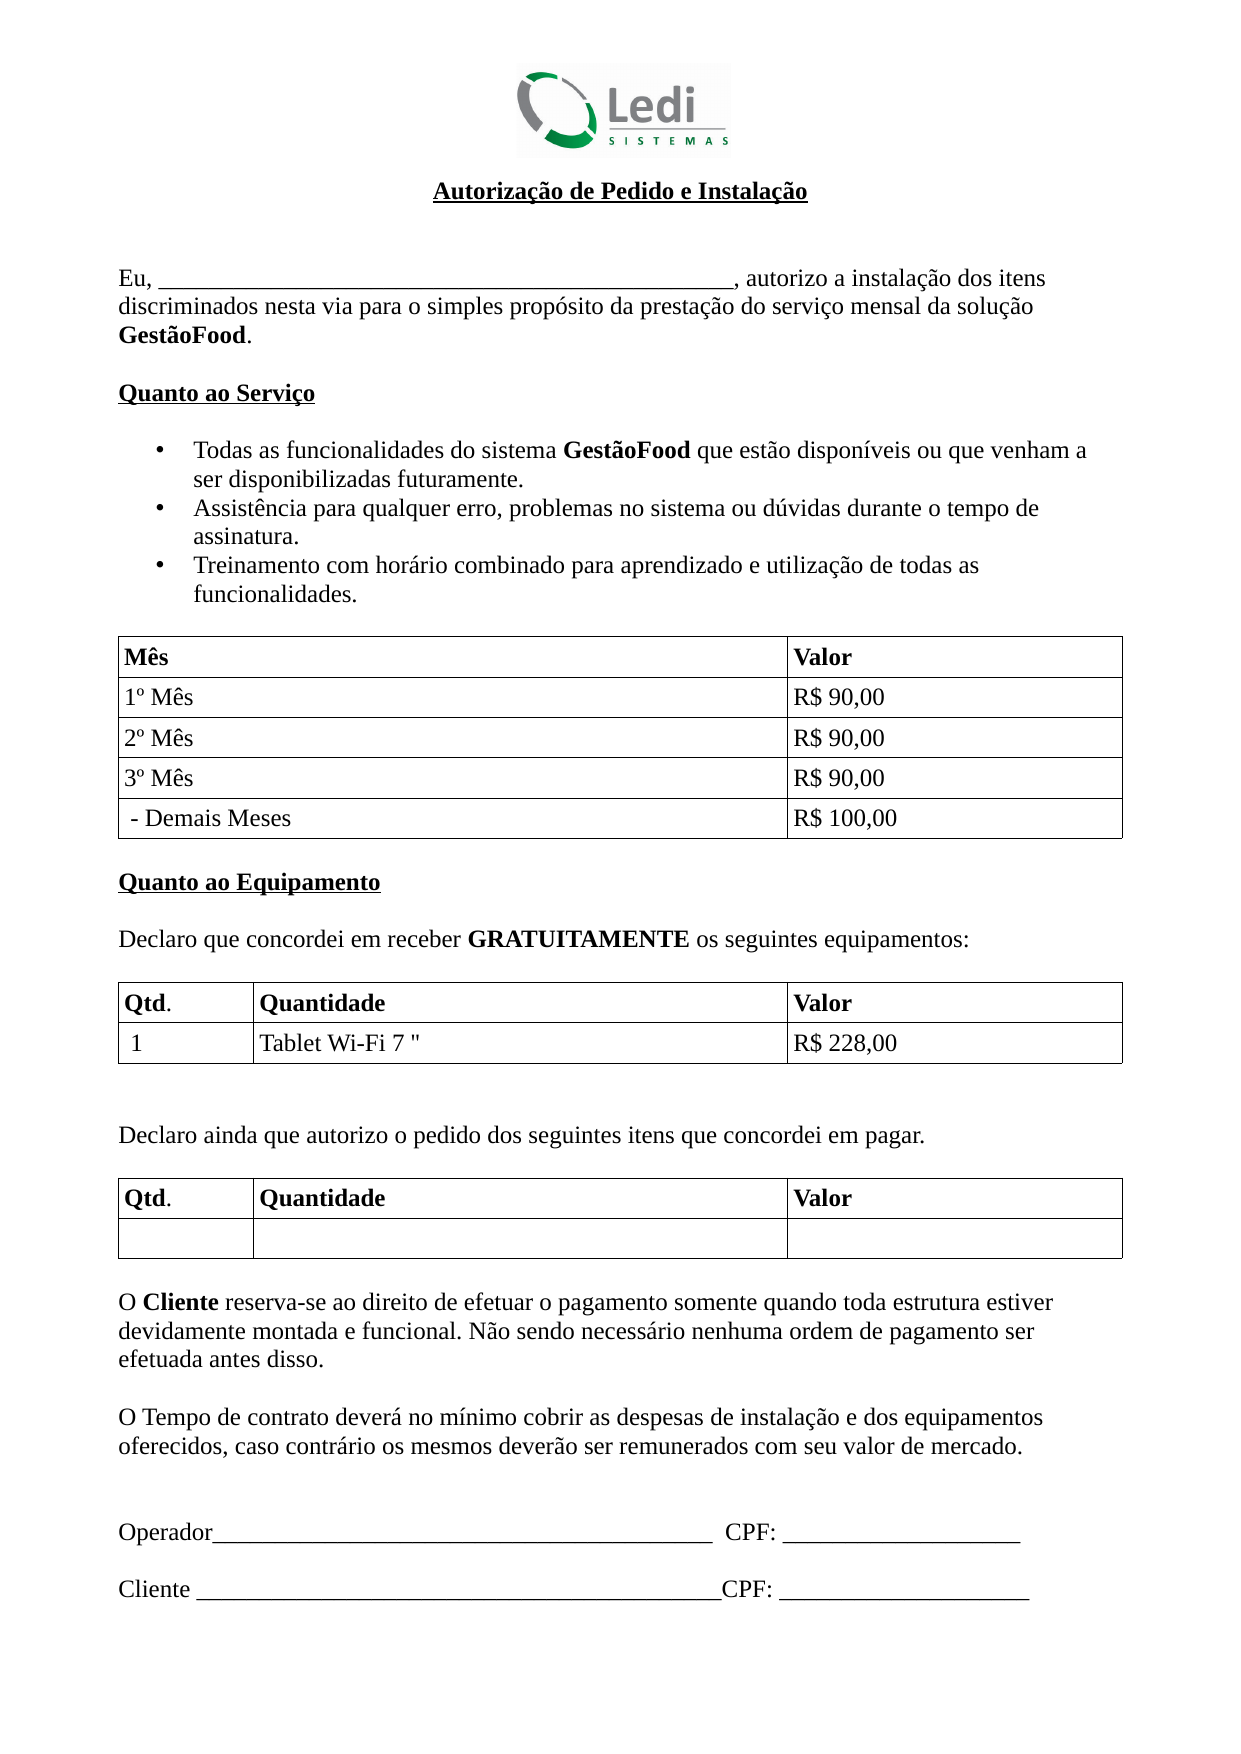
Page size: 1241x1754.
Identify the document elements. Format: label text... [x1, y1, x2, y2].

text O Cliente reserva-se ao direito de efetuar o pagamento somente quando toda estrutura estiver devidamente montada e funcional. Não sendo necessário nenhuma ordem de pagamento ser efetuada antes disso. [118, 1287, 1122, 1373]
table_header Valor [788, 637, 1122, 677]
text Declaro ainda que autorizo o pedido dos seguintes itens que concordei em pagar. [118, 1120, 1122, 1149]
table_cell Tablet Wi-Fi 7 '' [254, 1023, 787, 1062]
table_header Mês [119, 637, 787, 677]
table_cell R$ 100,00 [788, 799, 1122, 838]
text Eu, ______________________________________________, autorizo a instalação dos itens discriminados nesta via para o simples propósito da prestação do serviço mensal da solução GestãoFood. [118, 263, 1122, 349]
table_cell - Demais Meses [119, 799, 787, 838]
table_header Valor [788, 983, 1122, 1022]
list Treinamento com horário combinado para aprendizado e utilização de todas as funcionalidades. [156, 550, 1122, 608]
table_cell [254, 1219, 787, 1258]
table_cell [119, 1219, 253, 1258]
list Assistência para qualquer erro, problemas no sistema ou dúvidas durante o tempo de assinatura. [156, 493, 1122, 550]
text Autorização de Pedido e Instalação [118, 176, 1122, 205]
table_cell 1 [119, 1023, 253, 1062]
table_header Valor [788, 1179, 1122, 1218]
table_header Quantidade [254, 1179, 787, 1218]
table_header Quantidade [254, 983, 787, 1022]
table_cell R$ 228,00 [788, 1023, 1122, 1062]
text Quanto ao Equipamento [118, 867, 1122, 896]
table_header Qtd. [119, 983, 253, 1022]
text O Tempo de contrato deverá no mínimo cobrir as despesas de instalação e dos equipamentos oferecidos, caso contrário os mesmos deverão ser remunerados com seu valor de mercado. [118, 1402, 1122, 1459]
text Operador________________________________________ CPF: ___________________ [118, 1517, 1122, 1546]
table_cell R$ 90,00 [788, 718, 1122, 757]
table_cell [788, 1219, 1122, 1258]
table_cell 3º Mês [119, 758, 787, 798]
table_cell R$ 90,00 [788, 678, 1122, 717]
table_cell 1º Mês [119, 678, 787, 717]
text Cliente __________________________________________CPF: ____________________ [118, 1574, 1122, 1603]
table_cell R$ 90,00 [788, 758, 1122, 798]
table_header Qtd. [119, 1179, 253, 1218]
table_cell 2º Mês [119, 718, 787, 757]
text Quanto ao Serviço [118, 378, 1122, 406]
text Declaro que concordei em receber GRATUITAMENTE os seguintes equipamentos: [118, 924, 1122, 953]
picture [516, 63, 731, 158]
list Todas as funcionalidades do sistema GestãoFood que estão disponíveis ou que venham a ser disponibilizadas futuramente. [156, 435, 1122, 493]
